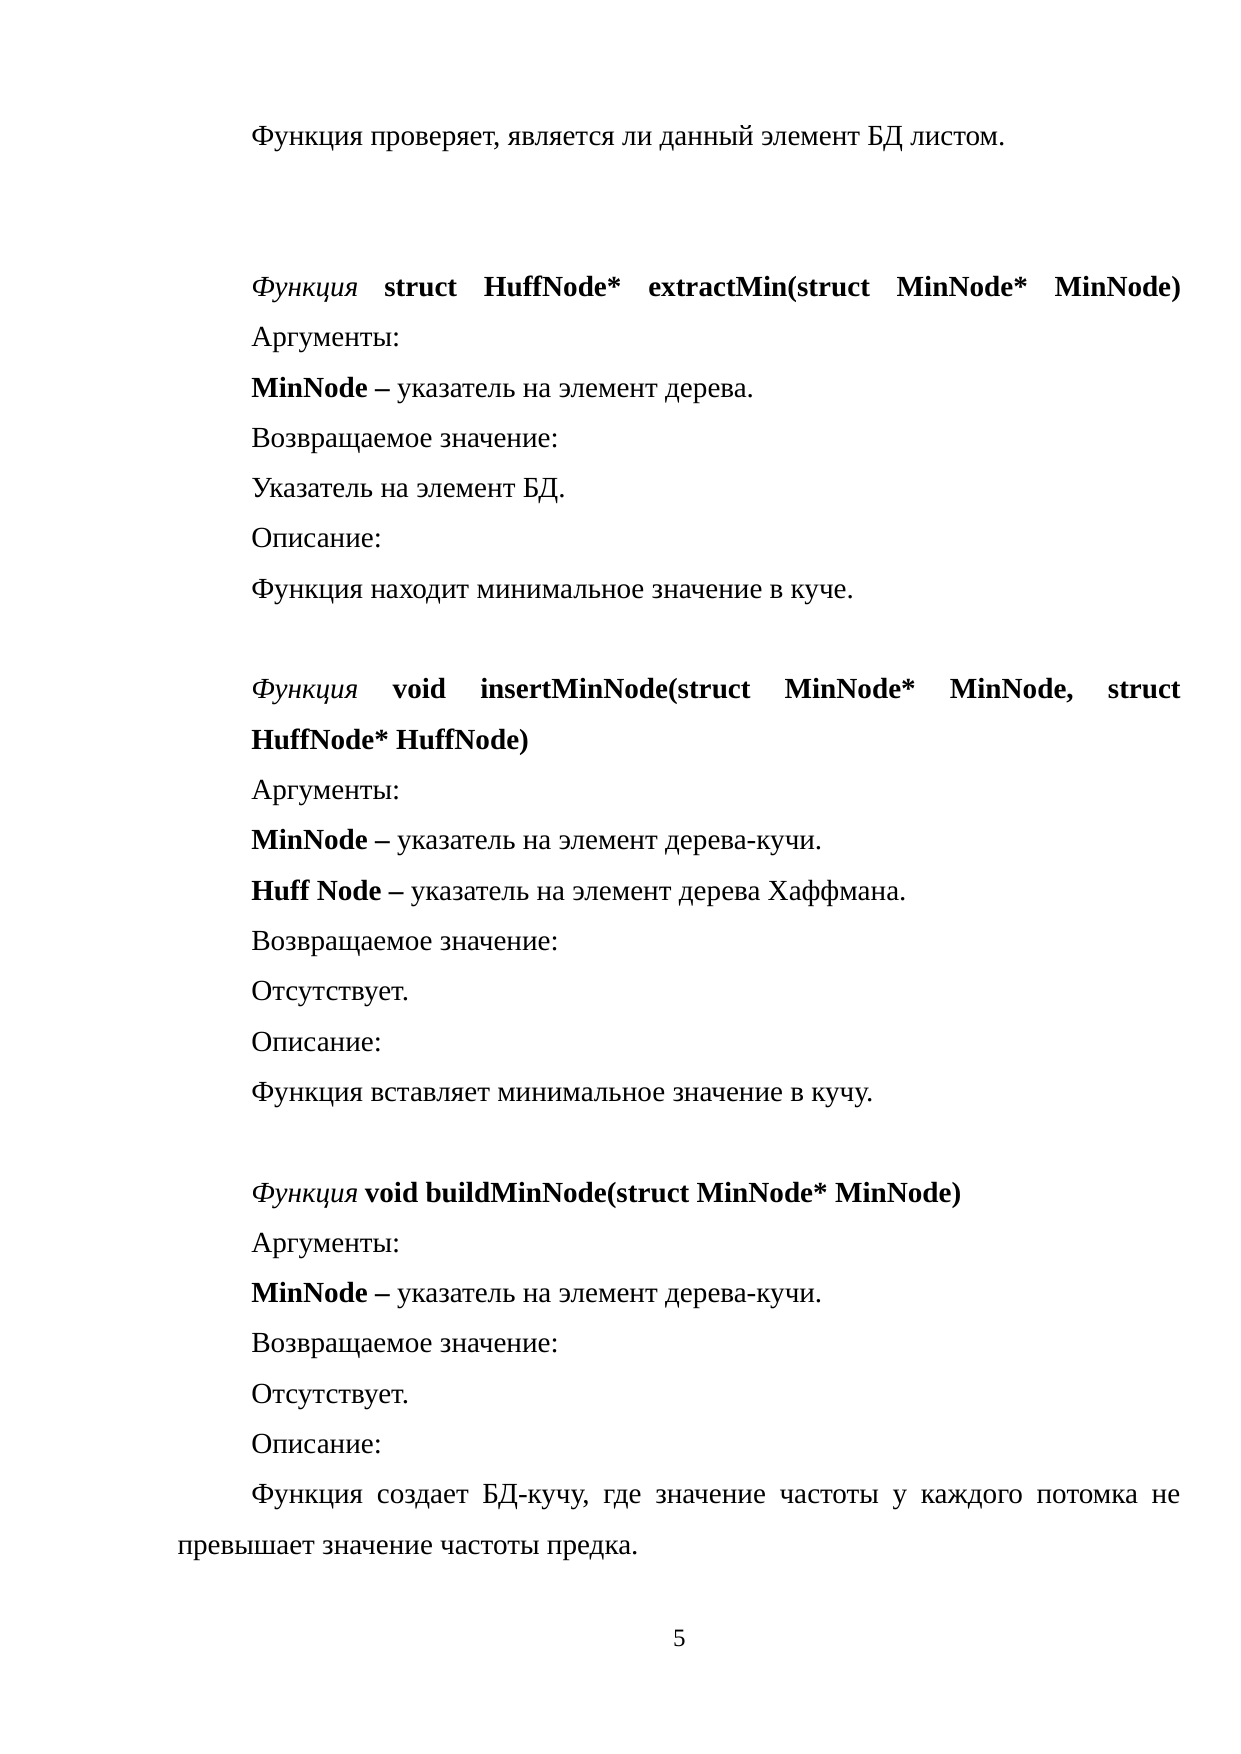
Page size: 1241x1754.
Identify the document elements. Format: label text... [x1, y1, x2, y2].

text Возвращаемое значение: [177, 1326, 1181, 1359]
text Описание: [177, 1426, 1181, 1460]
text Функция void buildMinNode(struct MinNode* MinNode) [251, 1175, 1181, 1208]
text MinNode – указатель на элемент дерева-кучи. [177, 822, 1181, 856]
text Возвращаемое значение: [177, 420, 1181, 453]
text MinNode – указатель на элемент дерева-кучи. [177, 1275, 1181, 1309]
text Функция struct HuffNode* extractMin(struct MinNode* MinNode) Аргументы: [251, 269, 1181, 353]
text Функция создает БД-кучу, где значение частоты у каждого потомка не превышает значение частоты предка. [177, 1477, 1181, 1560]
text Функция проверяет, является ли данный элемент БД листом. [177, 118, 1181, 152]
text Отсутствует. [177, 1376, 1181, 1409]
text Аргументы: [251, 772, 1181, 806]
text Функция вставляет минимальное значение в кучу. [177, 1074, 1181, 1108]
text Huff Node – указатель на элемент дерева Хаффмана. [177, 873, 1181, 906]
text Функция void insertMinNode(struct MinNode* MinNode, struct HuffNode* HuffNode) [251, 672, 1181, 755]
text Функция находит минимальное значение в куче. [177, 571, 1181, 604]
text Аргументы: [251, 1225, 1181, 1258]
text Описание: [177, 521, 1181, 554]
text Возвращаемое значение: [177, 923, 1181, 957]
text Описание: [177, 1024, 1181, 1057]
text Указатель на элемент БД. [177, 470, 1181, 504]
text Отсутствует. [177, 973, 1181, 1007]
text MinNode – указатель на элемент дерева. [177, 370, 1181, 403]
